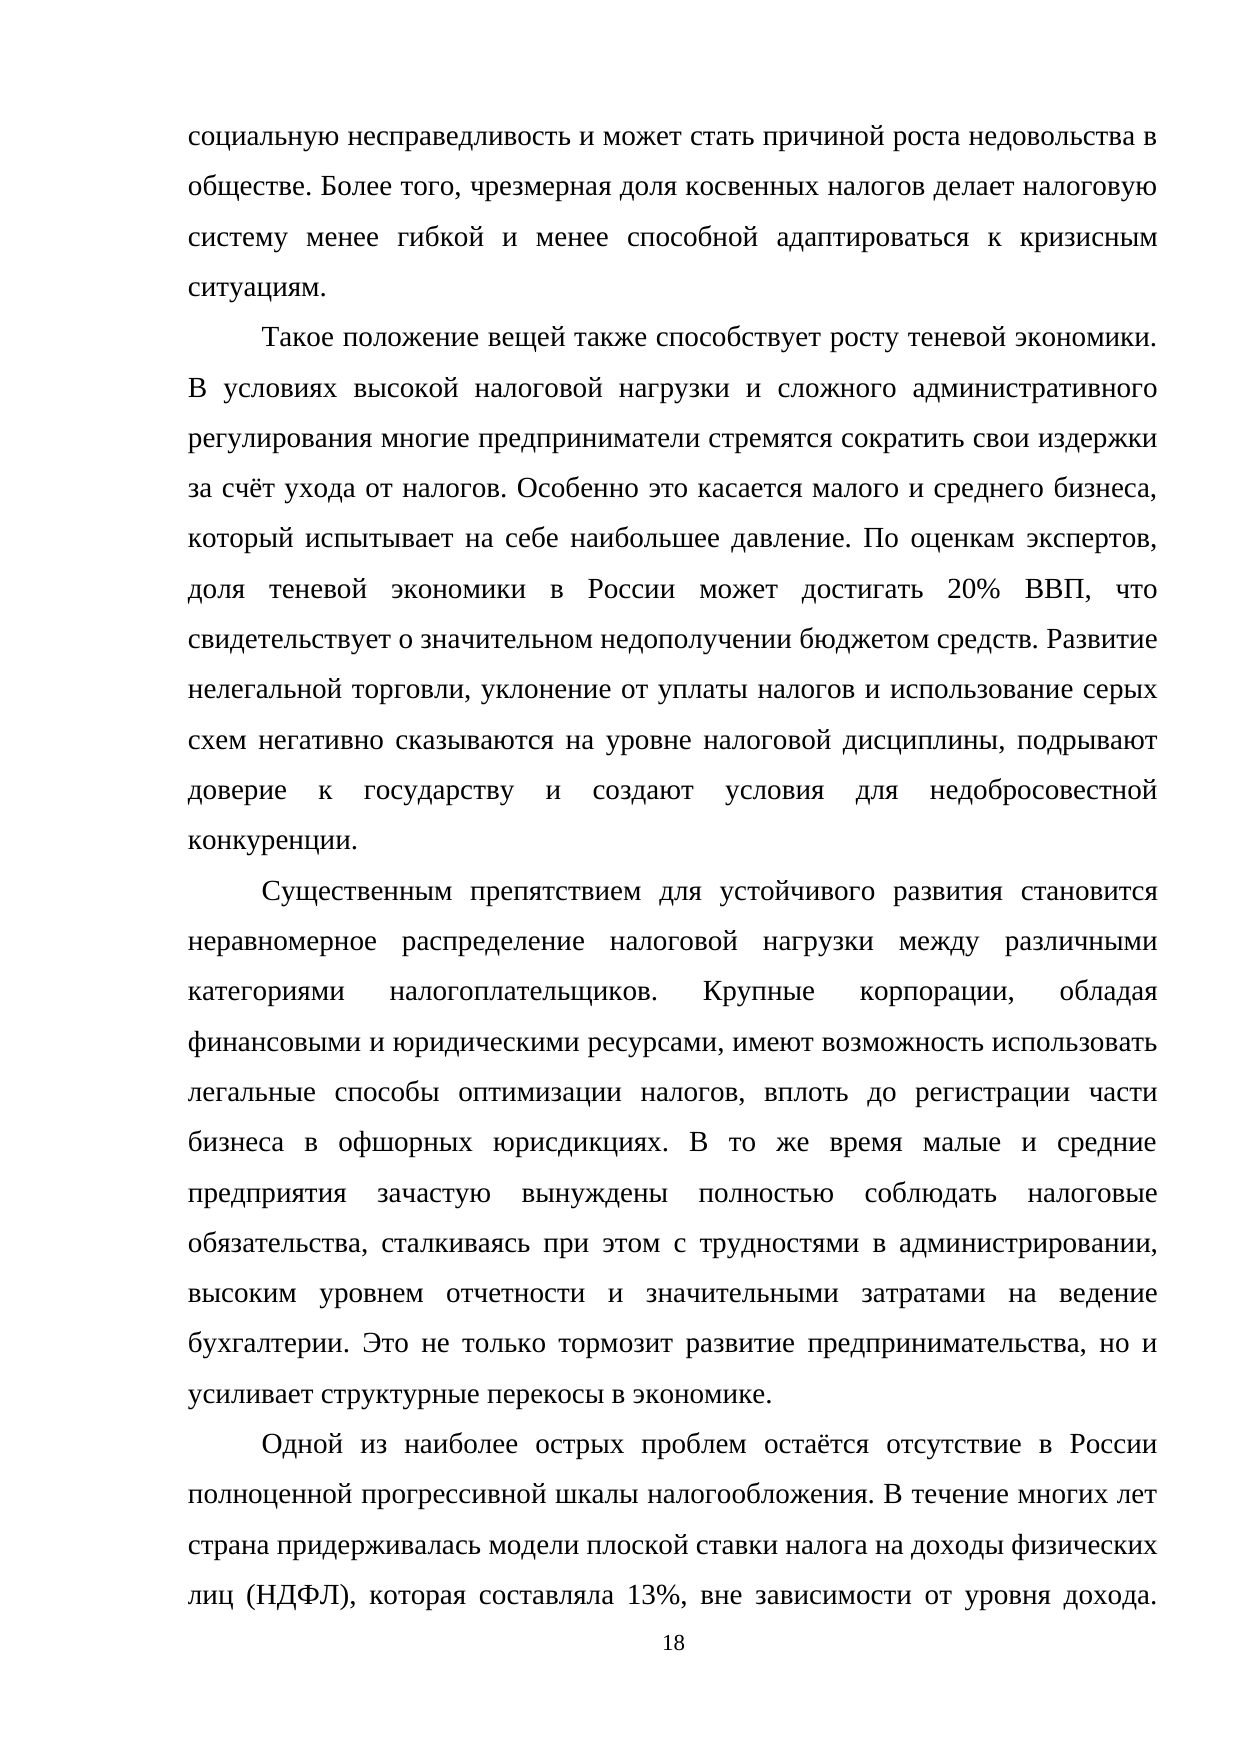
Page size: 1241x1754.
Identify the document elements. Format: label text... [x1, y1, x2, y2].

text Такое положение вещей также способствует росту теневой экономики. В условиях высокой налоговой нагрузки и сложного административного регулирования многие предприниматели стремятся сократить свои издержки за счёт ухода от налогов. Особенно это касается малого и среднего бизнеса, который испытывает на себе наибольшее давление. По оценкам экспертов, доля теневой экономики в России может достигать 20% ВВП, что свидетельствует о значительном недополучении бюджетом средств. Развитие нелегальной торговли, уклонение от уплаты налогов и использование серых схем негативно сказываются на уровне налоговой дисциплины, подрывают доверие к государству и создают условия для недобросовестной конкуренции. [188, 319, 1158, 856]
text социальную несправедливость и может стать причиной роста недовольства в обществе. Более того, чрезмерная доля косвенных налогов делает налоговую систему менее гибкой и менее способной адаптироваться к кризисным ситуациям. [188, 118, 1158, 303]
text Существенным препятствием для устойчивого развития становится неравномерное распределение налоговой нагрузки между различными категориями налогоплательщиков. Крупные корпорации, обладая финансовыми и юридическими ресурсами, имеют возможность использовать легальные способы оптимизации налогов, вплоть до регистрации части бизнеса в офшорных юрисдикциях. В то же время малые и средние предприятия зачастую вынуждены полностью соблюдать налоговые обязательства, сталкиваясь при этом с трудностями в администрировании, высоким уровнем отчетности и значительными затратами на ведение бухгалтерии. Это не только тормозит развитие предпринимательства, но и усиливает структурные перекосы в экономике. [188, 873, 1158, 1409]
text Одной из наиболее острых проблем остаётся отсутствие в России полноценной прогрессивной шкалы налогообложения. В течение многих лет страна придерживалась модели плоской ставки налога на доходы физических лиц (НДФЛ), которая составляла 13%, вне зависимости от уровня дохода. [188, 1426, 1158, 1611]
